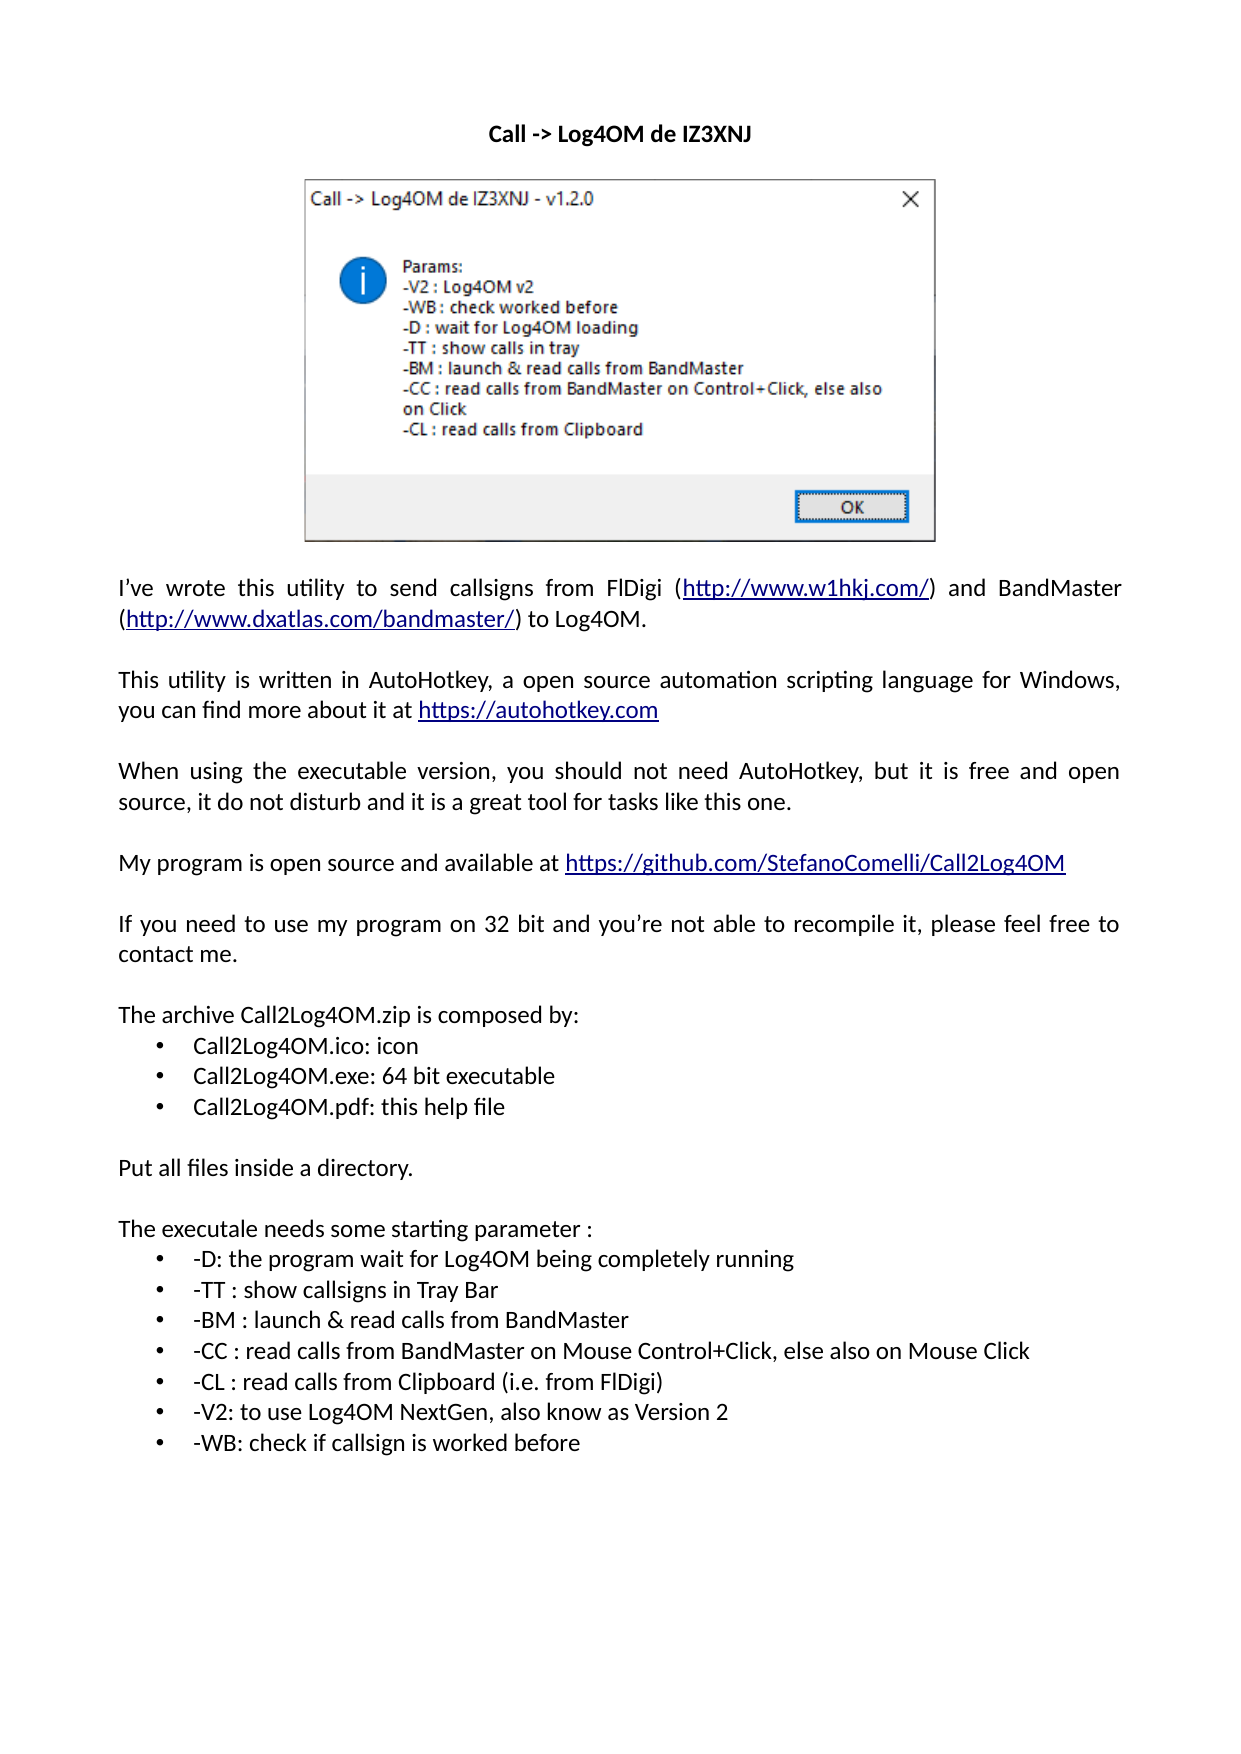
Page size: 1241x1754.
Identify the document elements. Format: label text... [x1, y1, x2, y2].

text If you need to use my program on 32 bit and you’re not able to recompile it, please feel free to contact me. [118, 908, 1122, 969]
text My program is open source and available at https://github.com/StefanoComelli/Call2Log4OM [118, 847, 1122, 877]
list -D: the program wait for Log4OM being completely running [156, 1244, 1122, 1274]
list Call2Log4OM.ico: icon [156, 1030, 1122, 1061]
list -V2: to use Log4OM NextGen, also know as Version 2 [156, 1396, 1122, 1427]
list -TT : show callsigns in Tray Bar [156, 1274, 1122, 1305]
list Call2Log4OM.pdf: this help file [156, 1091, 1122, 1122]
text Put all files inside a directory. [118, 1152, 1122, 1183]
list Call2Log4OM.exe: 64 bit executable [156, 1061, 1122, 1091]
text The executale needs some starting parameter : [118, 1213, 1122, 1244]
list -CC : read calls from BandMaster on Mouse Control+Click, else also on Mouse Click [156, 1335, 1122, 1366]
text This utility is written in AutoHotkey, a open source automation scripting language for Windows, you can find more about it at https://autohotkey.com [118, 664, 1122, 725]
list -WB: check if callsign is worked before [156, 1427, 1122, 1457]
list -BM : launch & read calls from BandMaster [156, 1305, 1122, 1335]
picture [304, 179, 936, 542]
text The archive Call2Log4OM.zip is composed by: [118, 999, 1122, 1030]
text I’ve wrote this utility to send callsigns from FlDigi (http://www.w1hkj.com/) and BandMaster (http://www.dxatlas.com/bandmaster/) to Log4OM. [118, 572, 1122, 633]
list -CL : read calls from Clipboard (i.e. from FlDigi) [156, 1366, 1122, 1396]
text When using the executable version, you should not need AutoHotkey, but it is free and open source, it do not disturb and it is a great tool for tasks like this one. [118, 755, 1122, 816]
text Call -> Log4OM de IZ3XNJ [118, 118, 1122, 149]
